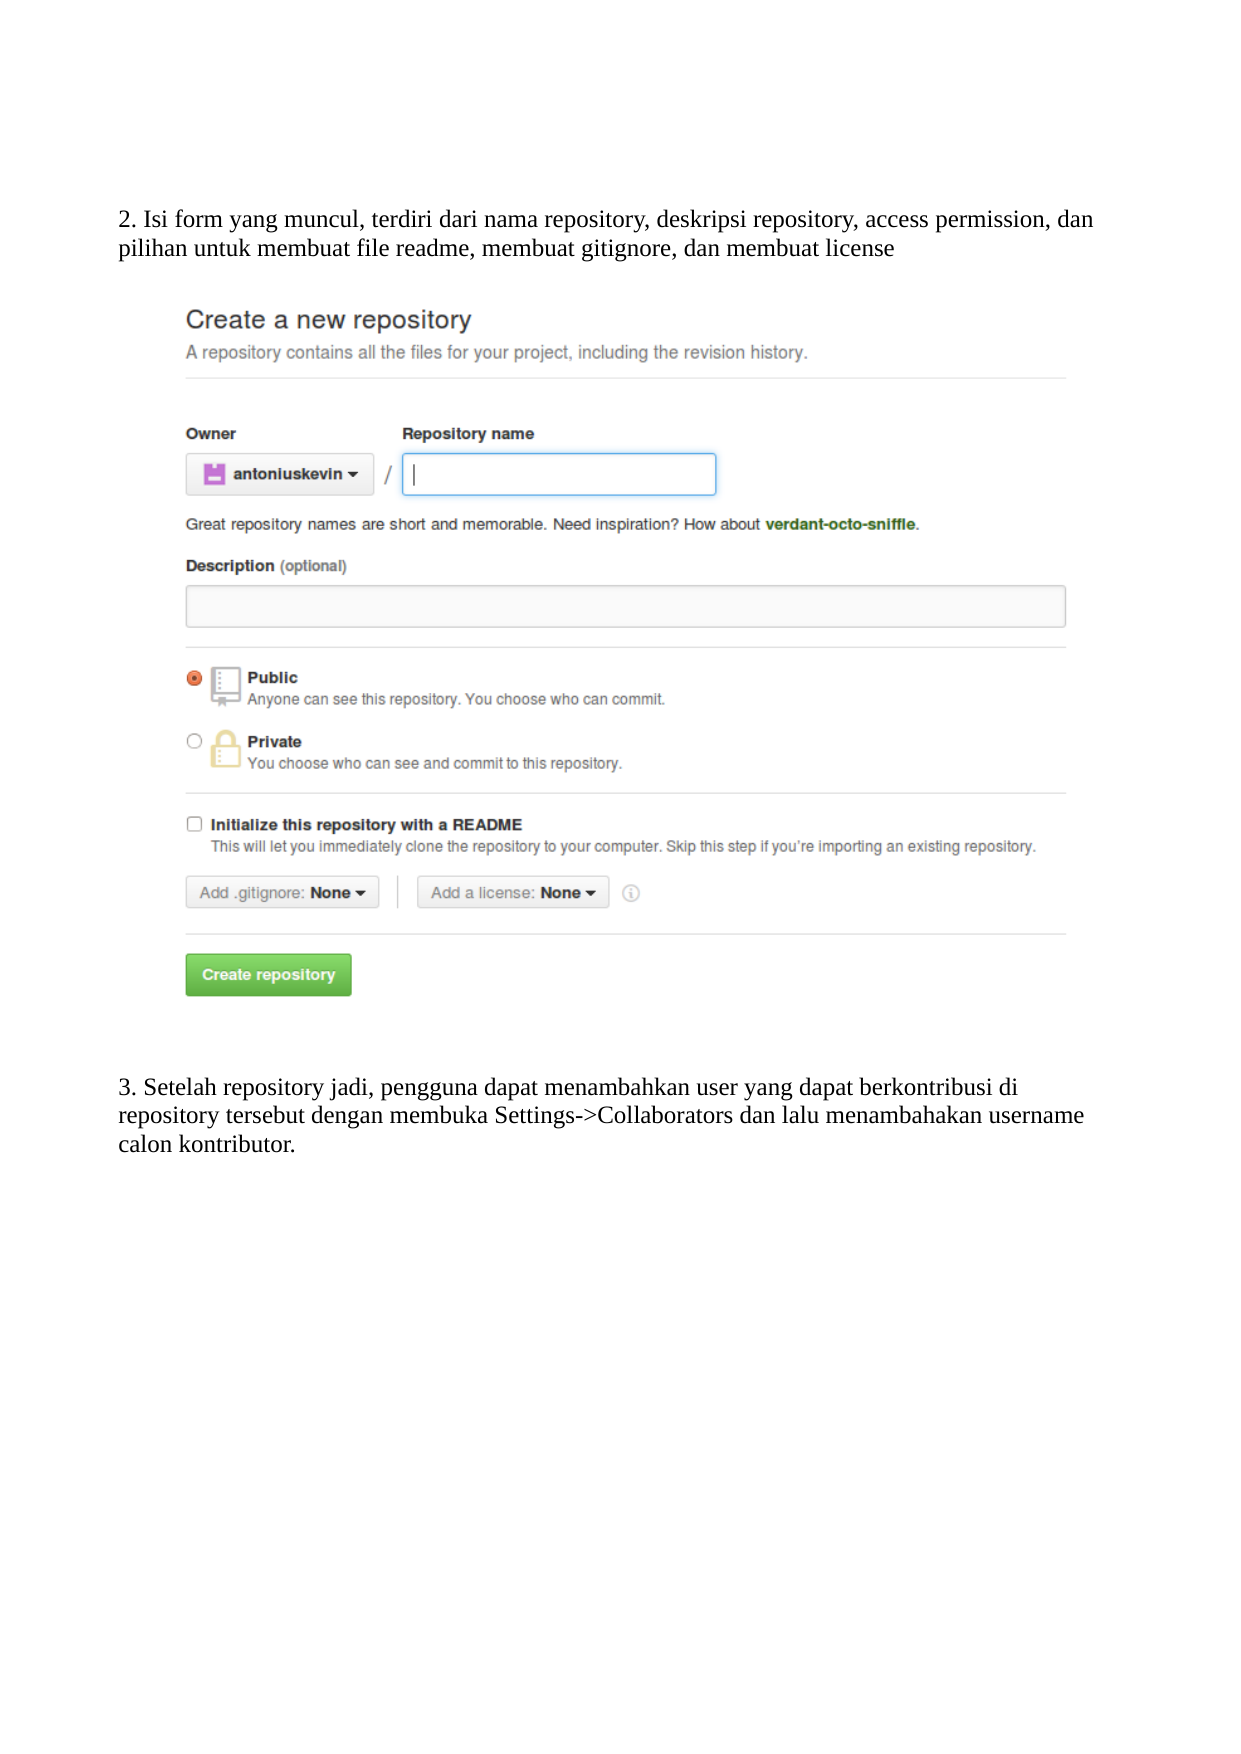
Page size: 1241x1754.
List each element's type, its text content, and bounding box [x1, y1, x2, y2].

picture [138, 277, 1143, 1043]
text 3. Setelah repository jadi, pengguna dapat menambahkan user yang dapat berkontribusi di repository tersebut dengan membuka Settings->Collaborators dan lalu menambahakan username calon kontributor. [118, 1072, 1122, 1158]
text 2. Isi form yang muncul, terdiri dari nama repository, deskripsi repository, access permission, dan pilihan untuk membuat file readme, membuat gitignore, dan membuat license [118, 204, 1122, 262]
